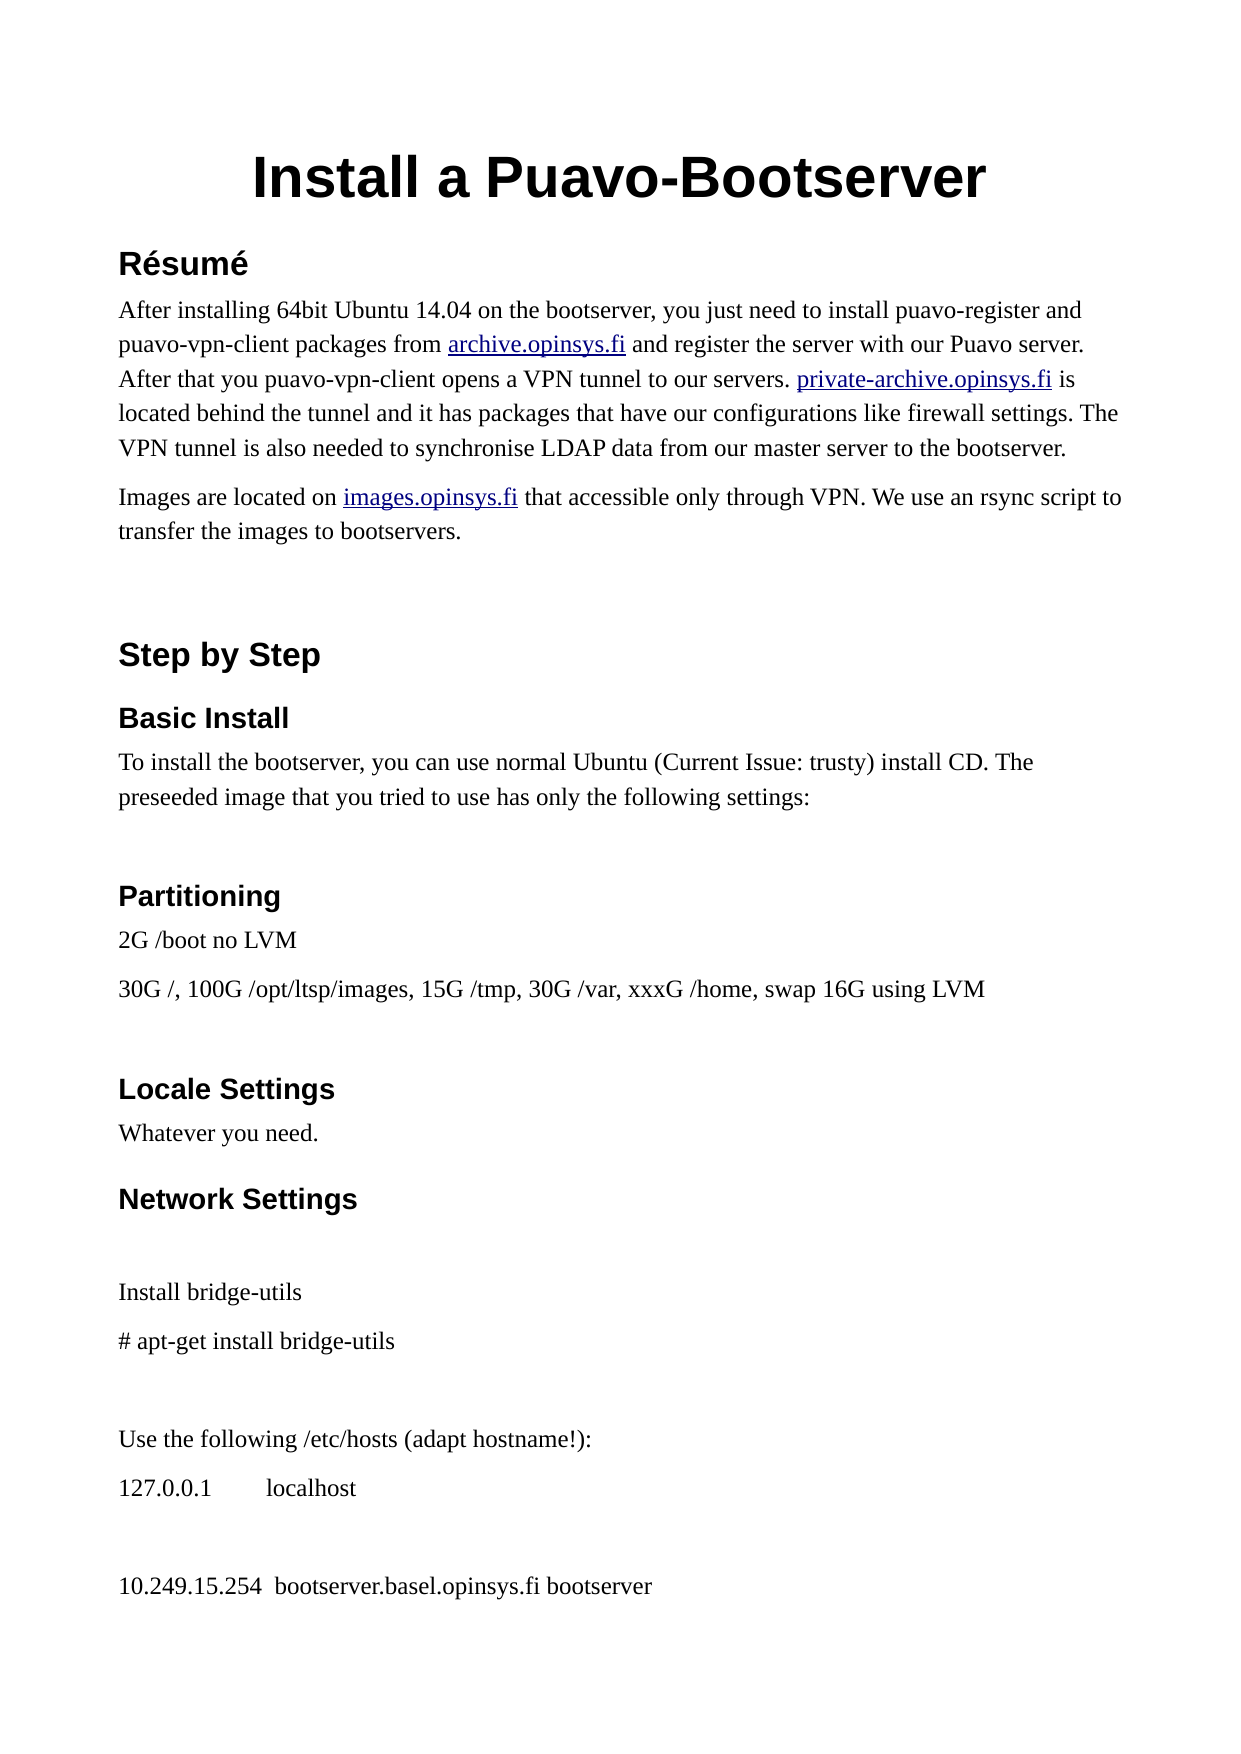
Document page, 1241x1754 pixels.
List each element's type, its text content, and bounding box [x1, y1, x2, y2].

text 127.0.0.1 localhost [118, 1473, 1122, 1502]
text Images are located on images.opinsys.fi that accessible only through VPN. We use an rsync script to transfer the images to bootservers. [118, 482, 1122, 545]
subtitle Step by Step [118, 635, 1122, 674]
subtitle Basic Install [118, 701, 1122, 734]
text After installing 64bit Ubuntu 14.04 on the bootserver, you just need to install puavo-register and puavo-vpn-client packages from archive.opinsys.fi and register the server with our Puavo server. After that you puavo-vpn-client opens a VPN tunnel to our servers. private-archive.opinsys.fi is located behind the tunnel and it has packages that have our configurations like firewall settings. The VPN tunnel is also needed to synchronise LDAP data from our master server to the bootserver. [118, 295, 1122, 461]
subtitle Network Settings [118, 1182, 1122, 1215]
text Use the following /etc/hosts (adapt hostname!): [118, 1424, 1122, 1453]
subtitle Locale Settings [118, 1038, 1122, 1105]
subtitle Partitioning [118, 845, 1122, 913]
subtitle Résumé [118, 243, 1122, 282]
text # apt-get install bridge-utils [118, 1326, 1122, 1355]
text 30G /, 100G /opt/ltsp/images, 15G /tmp, 30G /var, xxxG /home, swap 16G using LVM [118, 974, 1122, 1003]
text 2G /boot no LVM [118, 925, 1122, 954]
text Whatever you need. [118, 1118, 1122, 1147]
text To install the bootserver, you can use normal Ubuntu (Current Issue: trusty) install CD. The preseeded image that you tried to use has only the following settings: [118, 747, 1122, 810]
title Install a Puavo-Bootserver [118, 143, 1122, 210]
text Install bridge-utils [118, 1277, 1122, 1306]
text 10.249.15.254 bootserver.basel.opinsys.fi bootserver [118, 1571, 1122, 1600]
